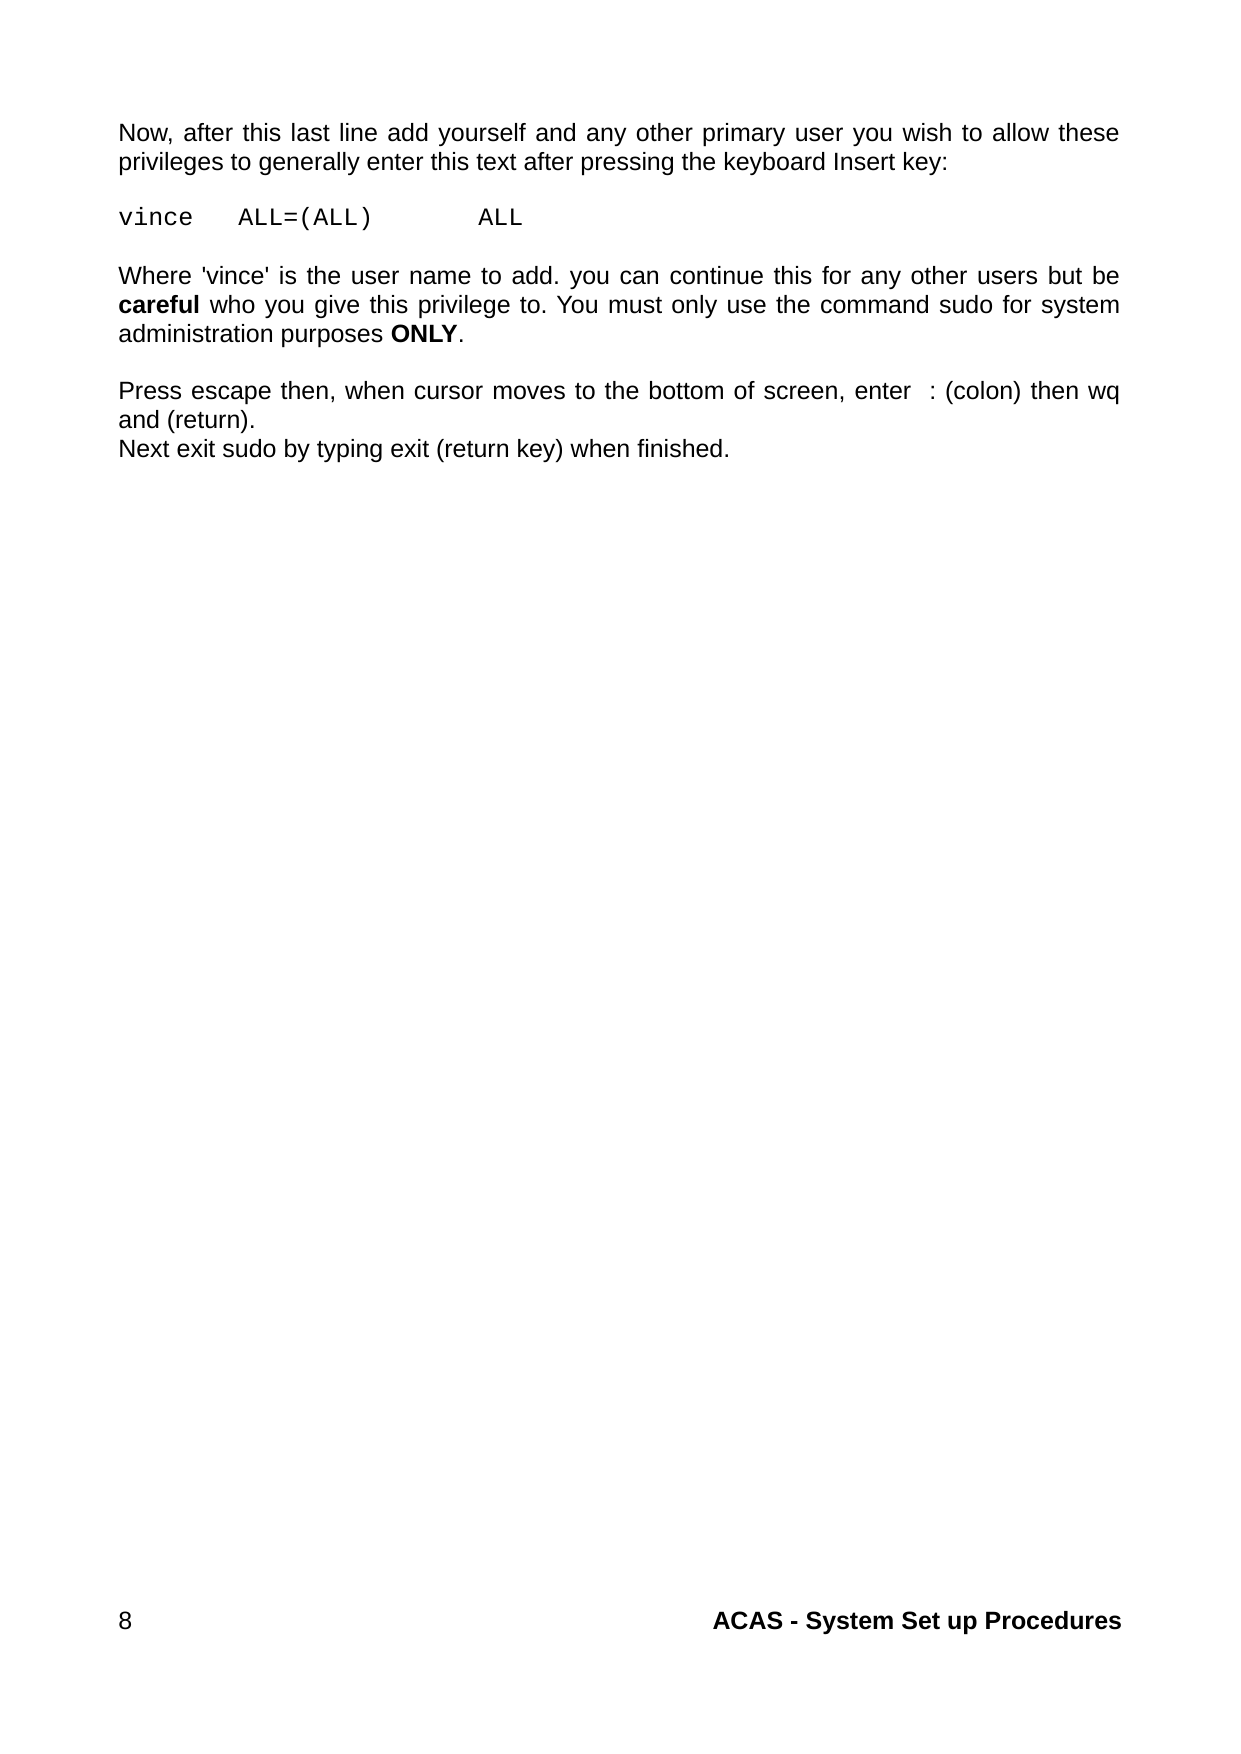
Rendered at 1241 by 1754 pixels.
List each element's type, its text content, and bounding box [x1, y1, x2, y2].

text Press escape then, when cursor moves to the bottom of screen, enter : (colon) then wq and (return). [118, 376, 1122, 433]
text Next exit sudo by typing exit (return key) when finished. [118, 433, 1122, 462]
text Where 'vince' is the user name to add. you can continue this for any other users but be careful who you give this privilege to. You must only use the command sudo for system administration purposes ONLY. [118, 261, 1122, 347]
text Now, after this last line add yourself and any other primary user you wish to allow these privileges to generally enter this text after pressing the keyboard Insert key: [118, 118, 1122, 176]
text vince ALL=(ALL) ALL [118, 204, 1122, 233]
